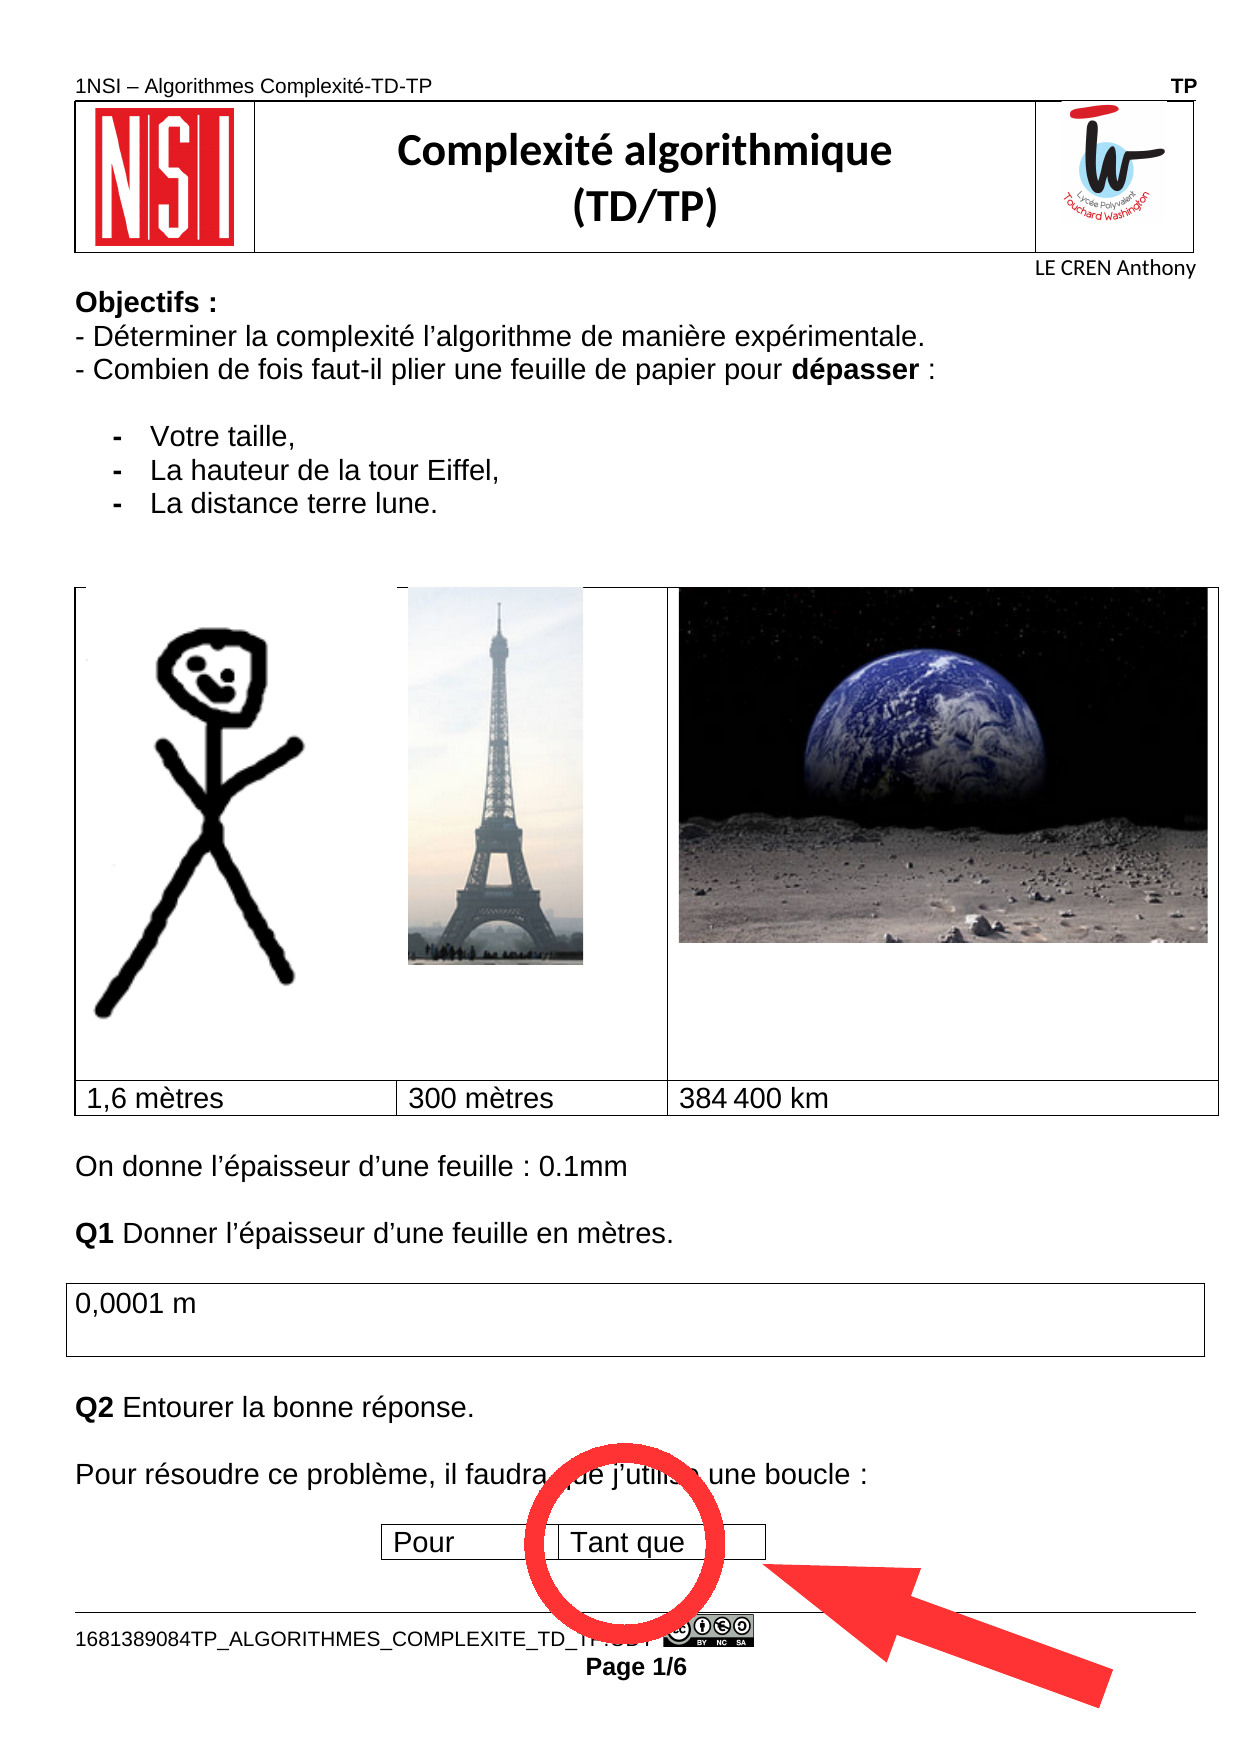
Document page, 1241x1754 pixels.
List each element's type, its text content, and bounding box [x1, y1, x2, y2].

table_header [397, 588, 667, 1080]
text Q2 Entourer la bonne réponse. [75, 1390, 1196, 1424]
list Votre taille, [112, 419, 1196, 453]
text 0,0001 m [67, 1284, 1204, 1320]
text On donne l’épaisseur d’une feuille : 0.1mm [75, 1149, 1196, 1183]
text Pour résoudre ce problème, il faudra que j’utilise une boucle : [564, 1463, 685, 1491]
picture [1061, 101, 1167, 223]
table_header [1036, 102, 1193, 252]
text Pour résoudre ce problème, il faudra que j’utilise une boucle : [75, 1457, 573, 1491]
table_cell 300 mètres [397, 1081, 667, 1114]
table_header Complexité algorithmique (TD/TP) [255, 102, 1035, 252]
text Q1 Donner l’épaisseur d’une feuille en mètres. [75, 1216, 1196, 1250]
list La distance terre lune. [112, 486, 1196, 520]
table_header Pour [382, 1525, 526, 1559]
text LE CREN Anthony [75, 253, 1196, 281]
text Objectifs : [75, 285, 1196, 318]
table_header [724, 1525, 765, 1559]
table_header Tant que [559, 1525, 706, 1559]
table_header [544, 1525, 558, 1559]
table_cell 384 400 km [668, 1081, 1218, 1114]
table_header [668, 588, 1218, 1080]
text - Déterminer la complexité l’algorithme de manière expérimentale. [75, 318, 1196, 352]
table_header [76, 588, 86, 1080]
text - Combien de fois faut-il plier une feuille de papier pour dépasser : [75, 352, 1196, 386]
picture [663, 1614, 754, 1647]
text Pour résoudre ce problème, il faudra que j’utilise une boucle : [677, 1457, 1196, 1491]
list La hauteur de la tour Eiffel, [112, 453, 1196, 486]
table_cell 1,6 mètres [76, 1081, 396, 1114]
table_header [76, 102, 254, 252]
